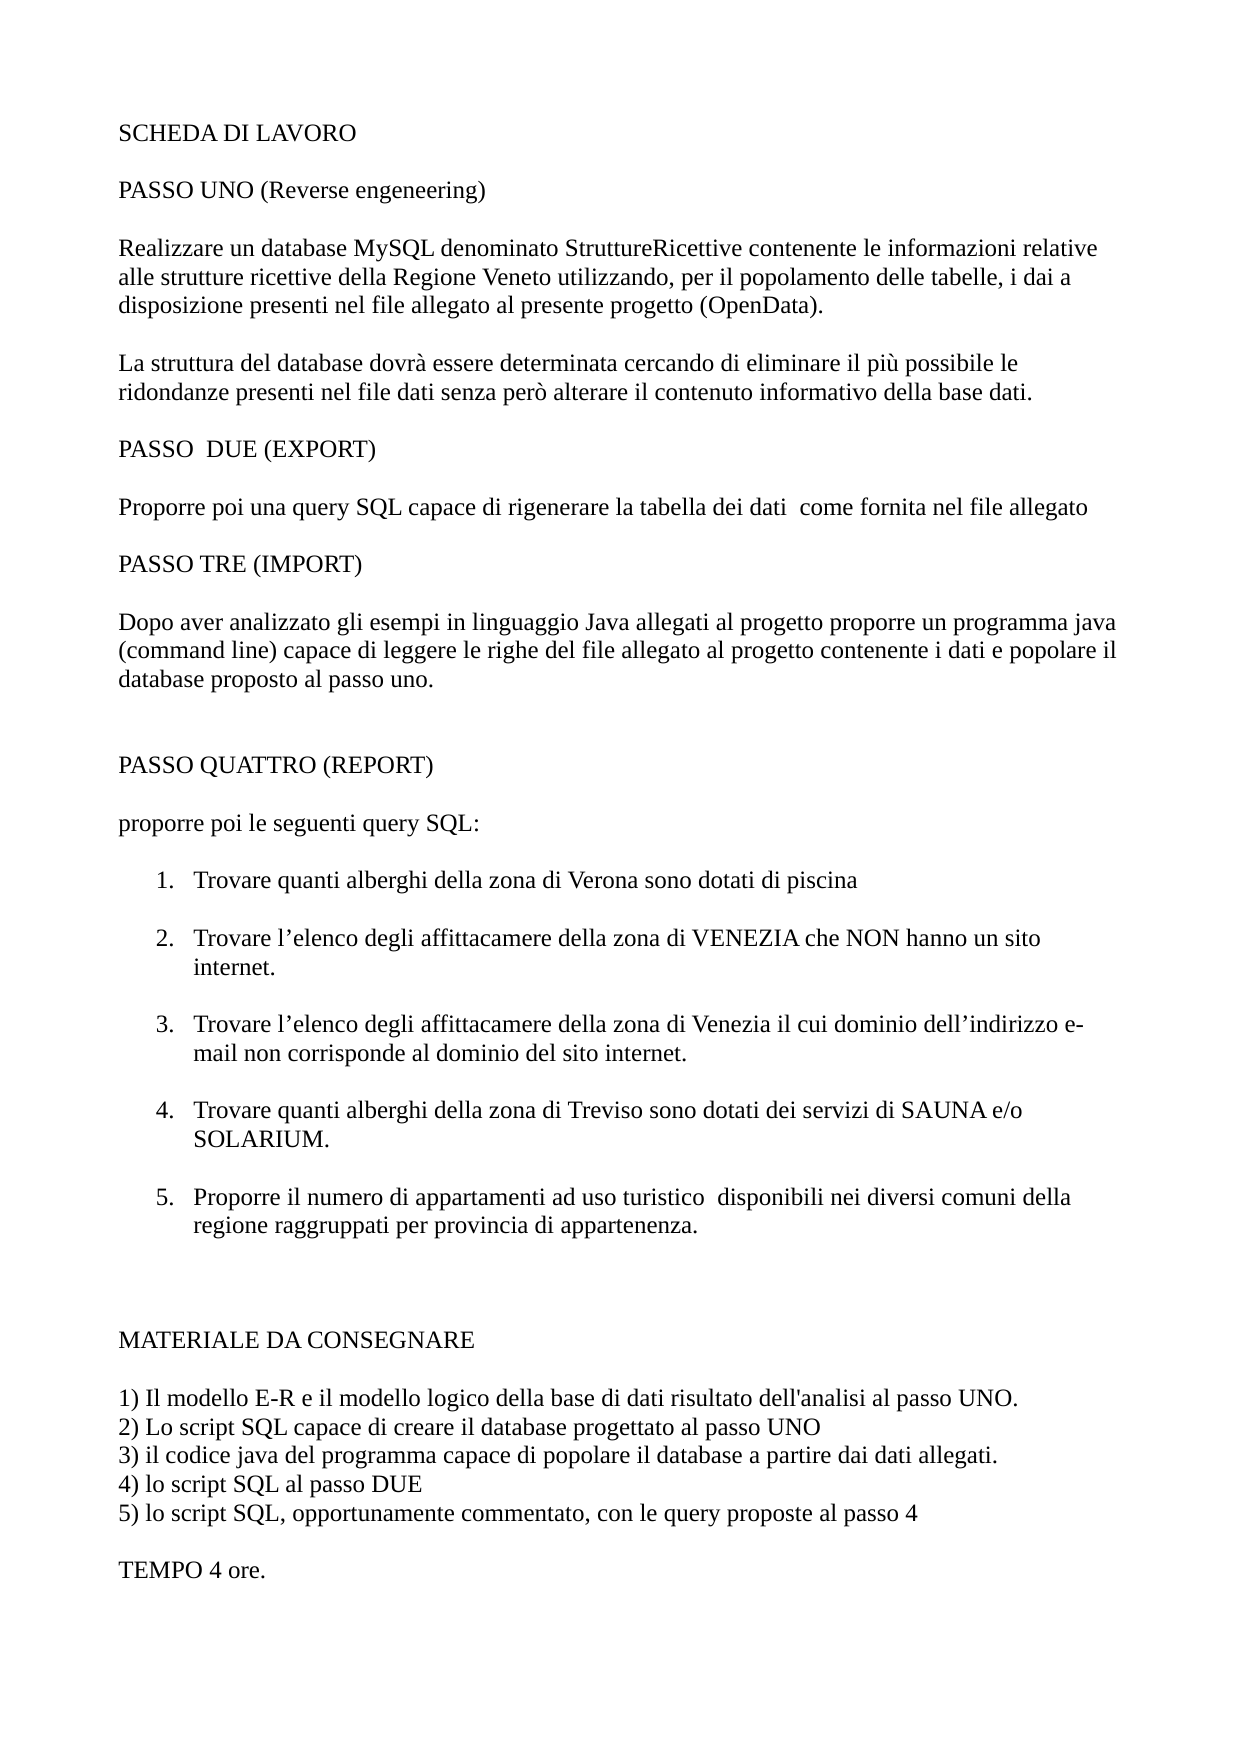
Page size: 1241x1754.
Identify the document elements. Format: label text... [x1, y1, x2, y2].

text 1) Il modello E-R e il modello logico della base di dati risultato dell'analisi al passo UNO. [118, 1383, 1122, 1412]
text TEMPO 4 ore. [118, 1556, 1122, 1584]
list Proporre il numero di appartamenti ad uso turistico disponibili nei diversi comuni della regione raggruppati per provincia di appartenenza. [156, 1182, 1122, 1239]
text 4) lo script SQL al passo DUE [118, 1469, 1122, 1498]
text La struttura del database dovrà essere determinata cercando di eliminare il più possibile le ridondanze presenti nel file dati senza però alterare il contenuto informativo della base dati. [118, 348, 1122, 406]
text 3) il codice java del programma capace di popolare il database a partire dai dati allegati. [118, 1441, 1122, 1469]
text PASSO UNO (Reverse engeneering) [118, 176, 1122, 204]
text Realizzare un database MySQL denominato StruttureRicettive contenente le informazioni relative alle strutture ricettive della Regione Veneto utilizzando, per il popolamento delle tabelle, i dai a disposizione presenti nel file allegato al presente progetto (OpenData). [118, 233, 1122, 319]
text proporre poi le seguenti query SQL: [118, 808, 1122, 837]
list Trovare l’elenco degli affittacamere della zona di VENEZIA che NON hanno un sito internet. [156, 923, 1122, 981]
text Proporre poi una query SQL capace di rigenerare la tabella dei dati come fornita nel file allegato [118, 492, 1122, 521]
text 5) lo script SQL, opportunamente commentato, con le query proposte al passo 4 [118, 1498, 1122, 1527]
text PASSO TRE (IMPORT) [118, 549, 1122, 578]
list Trovare quanti alberghi della zona di Verona sono dotati di piscina [156, 866, 1122, 894]
list Trovare l’elenco degli affittacamere della zona di Venezia il cui dominio dell’indirizzo e-mail non corrisponde al dominio del sito internet. [156, 1009, 1122, 1067]
text PASSO QUATTRO (REPORT) [118, 751, 1122, 779]
text SCHEDA DI LAVORO [118, 118, 1122, 147]
text 2) Lo script SQL capace di creare il database progettato al passo UNO [118, 1412, 1122, 1441]
list Trovare quanti alberghi della zona di Treviso sono dotati dei servizi di SAUNA e/o SOLARIUM. [156, 1096, 1122, 1153]
text MATERIALE DA CONSEGNARE [118, 1326, 1122, 1354]
text PASSO DUE (EXPORT) [118, 434, 1122, 463]
text Dopo aver analizzato gli esempi in linguaggio Java allegati al progetto proporre un programma java (command line) capace di leggere le righe del file allegato al progetto contenente i dati e popolare il database proposto al passo uno. [118, 607, 1122, 693]
